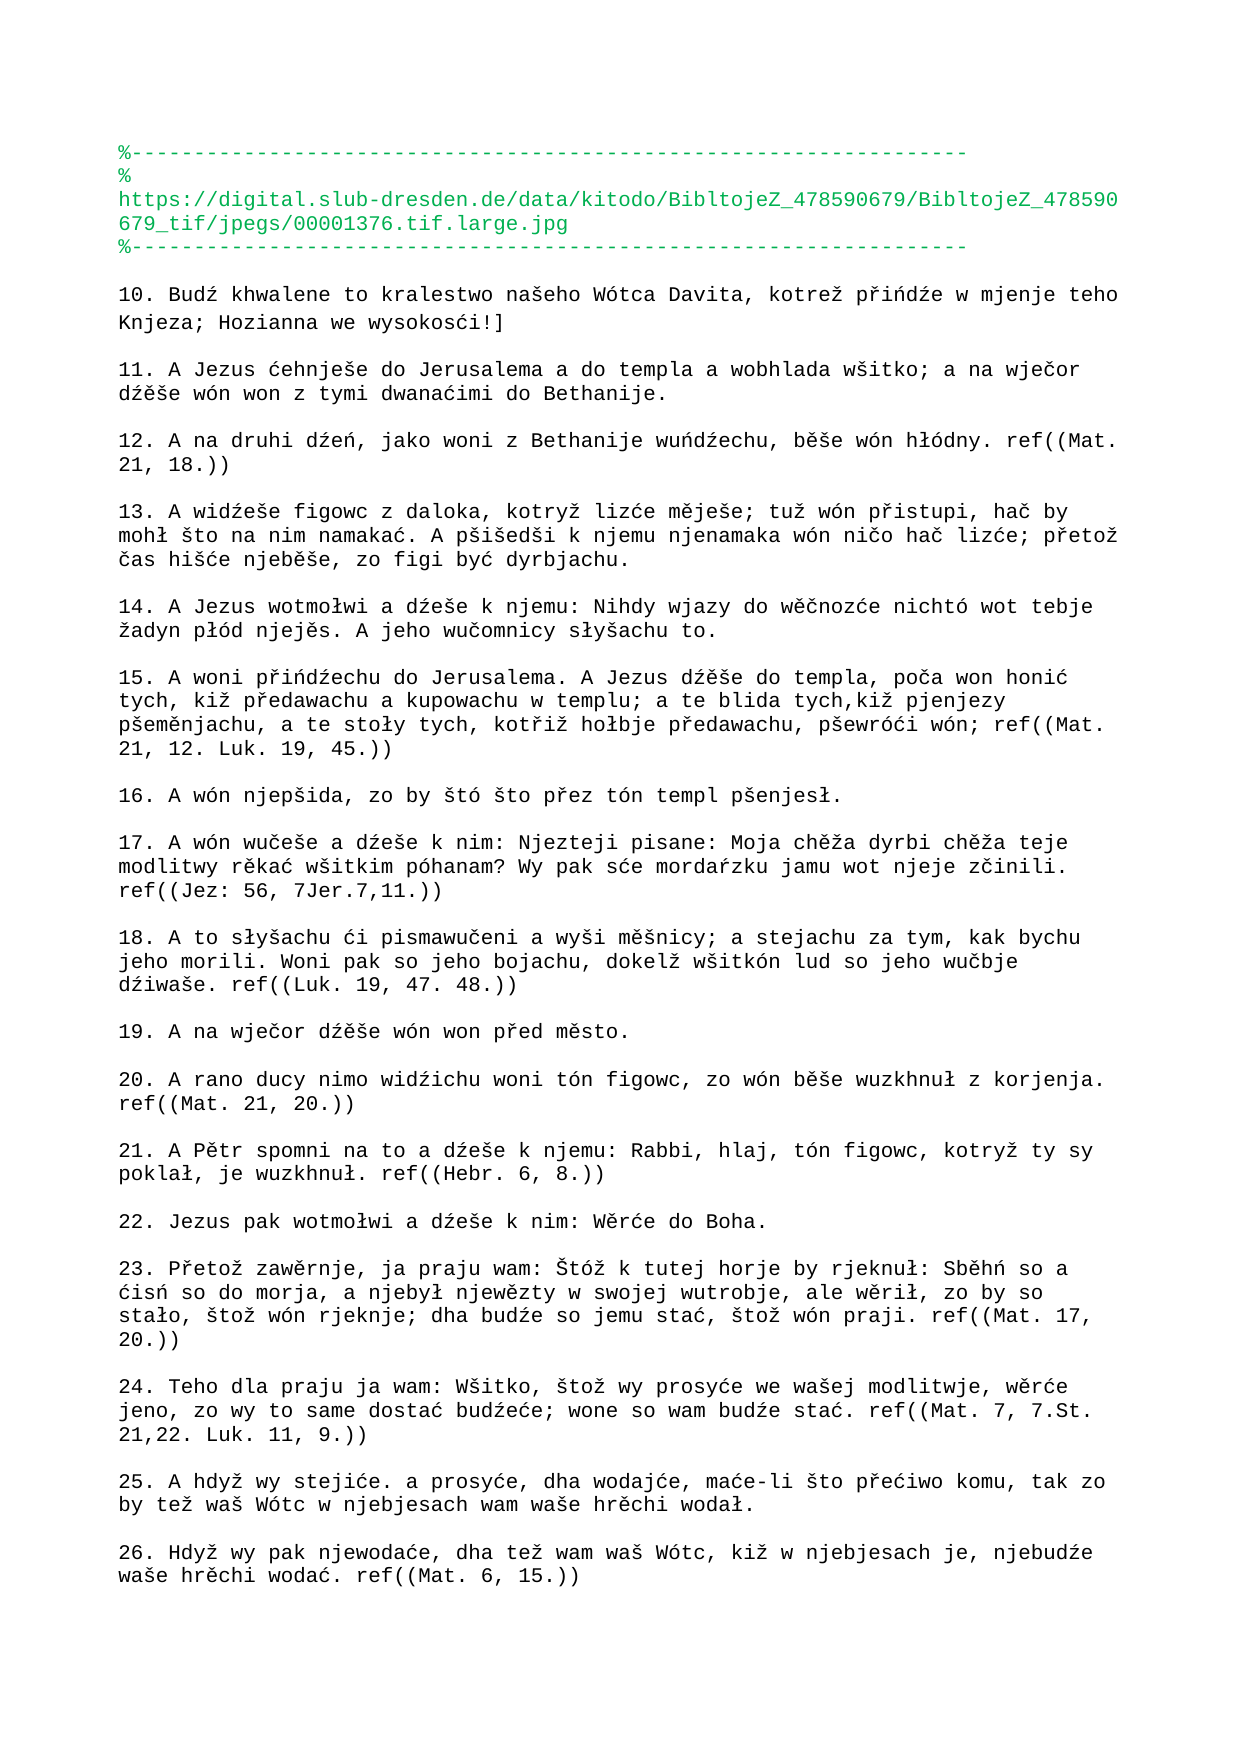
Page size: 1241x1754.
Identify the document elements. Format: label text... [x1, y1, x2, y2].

text 10. Budź khwalene to kralestwo našeho Wótca Davita, kotrež přińdźe w mjenje teho Knjeza; Hozianna we wysokosći!] [118, 284, 1122, 336]
text 14. A Jezus wotmołwi a dźeše k njemu: Nihdy wjazy do wěčnozće nichtó wot tebje žadyn płód njejěs. A jeho wučomnicy słyšachu to. [118, 596, 1122, 643]
text 11. A Jezus ćehnješe do Jerusalema a do templa a wobhlada wšitko; a na wječor dźěše wón won z tymi dwanaćimi do Bethanije. [118, 359, 1122, 407]
text 24. Teho dla praju ja wam: Wšitko, štož wy prosyće we wašej modlitwje, wěrće jeno, zo wy to same dostać budźeće; wone so wam budźe stać. ref((Mat. 7, 7.St. 21,22. Luk. 11, 9.)) [118, 1376, 1122, 1447]
text %------------------------------------------------------------------- [118, 142, 1122, 165]
text 19. A na wječor dźěše wón won před město. [118, 1022, 1122, 1045]
text 16. A wón njepšida, zo by štó što přez tón templ pšenjesł. [118, 785, 1122, 809]
text 20. A rano ducy nimo widźichu woni tón figowc, zo wón běše wuzkhnuł z korjenja. ref((Mat. 21, 20.)) [118, 1069, 1122, 1116]
text 26. Hdyž wy pak njewodaće, dha tež wam waš Wótc, kiž w njebjesach je, njebudźe waše hrěchi wodać. ref((Mat. 6, 15.)) [118, 1542, 1122, 1589]
text 23. Přetož zawěrnje, ja praju wam: Štóž k tutej horje by rjeknuł: Sběhń so a ćisń so do morja, a njebył njewězty w swojej wutrobje, ale wěrił, zo by so stało, štož wón rjeknje; dha budźe so jemu stać, štož wón praji. ref((Mat. 17, 20.)) [118, 1258, 1122, 1353]
text 13. A widźeše figowc z daloka, kotryž lizće měješe; tuž wón přistupi, hač by mohł što na nim namakać. A pšišedši k njemu njenamaka wón ničo hač lizće; přetož čas hišće njeběše, zo figi być dyrbjachu. [118, 501, 1122, 572]
text 17. A wón wučeše a dźeše k nim: Njezteji pisane: Moja chěža dyrbi chěža teje modlitwy rěkać wšitkim póhanam? Wy pak sće mordaŕzku jamu wot njeje zčinili. ref((Jez: 56, 7Jer.7,11.)) [118, 832, 1122, 903]
text 25. A hdyž wy stejiće. a prosyće, dha wodajće, maće-li što přećiwo komu, tak zo by tež waš Wótc w njebjesach wam waše hrěchi wodał. [118, 1471, 1122, 1518]
text 21. A Pětr spomni na to a dźeše k njemu: Rabbi, hlaj, tón figowc, kotryž ty sy poklał, je wuzkhnuł. ref((Hebr. 6, 8.)) [118, 1140, 1122, 1187]
text 18. A to słyšachu ći pismawučeni a wyši měšnicy; a stejachu za tym, kak bychu jeho morili. Woni pak so jeho bojachu, dokelž wšitkón lud so jeho wučbje dźiwaše. ref((Luk. 19, 47. 48.)) [118, 927, 1122, 998]
text 15. A woni přińdźechu do Jerusalema. A Jezus dźěše do templa, poča won honić tych, kiž předawachu a kupowachu w templu; a te blida tych,kiž pjenjezy pšeměnjachu, a te stoły tych, kotřiž hołbje předawachu, pšewróći wón; ref((Mat. 21, 12. Luk. 19, 45.)) [118, 667, 1122, 761]
text 22. Jezus pak wotmołwi a dźeše k nim: Wěrće do Boha. [118, 1211, 1122, 1234]
text % https://digital.slub-dresden.de/data/kitodo/BibltojeZ_478590679/BibltojeZ_478590679_tif/jpegs/00001376.tif.large.jpg %------------------------------------------------------------------- [118, 165, 1122, 260]
text 12. A na druhi dźeń, jako woni z Bethanije wuńdźechu, běše wón hłódny. ref((Mat. 21, 18.)) [118, 430, 1122, 478]
